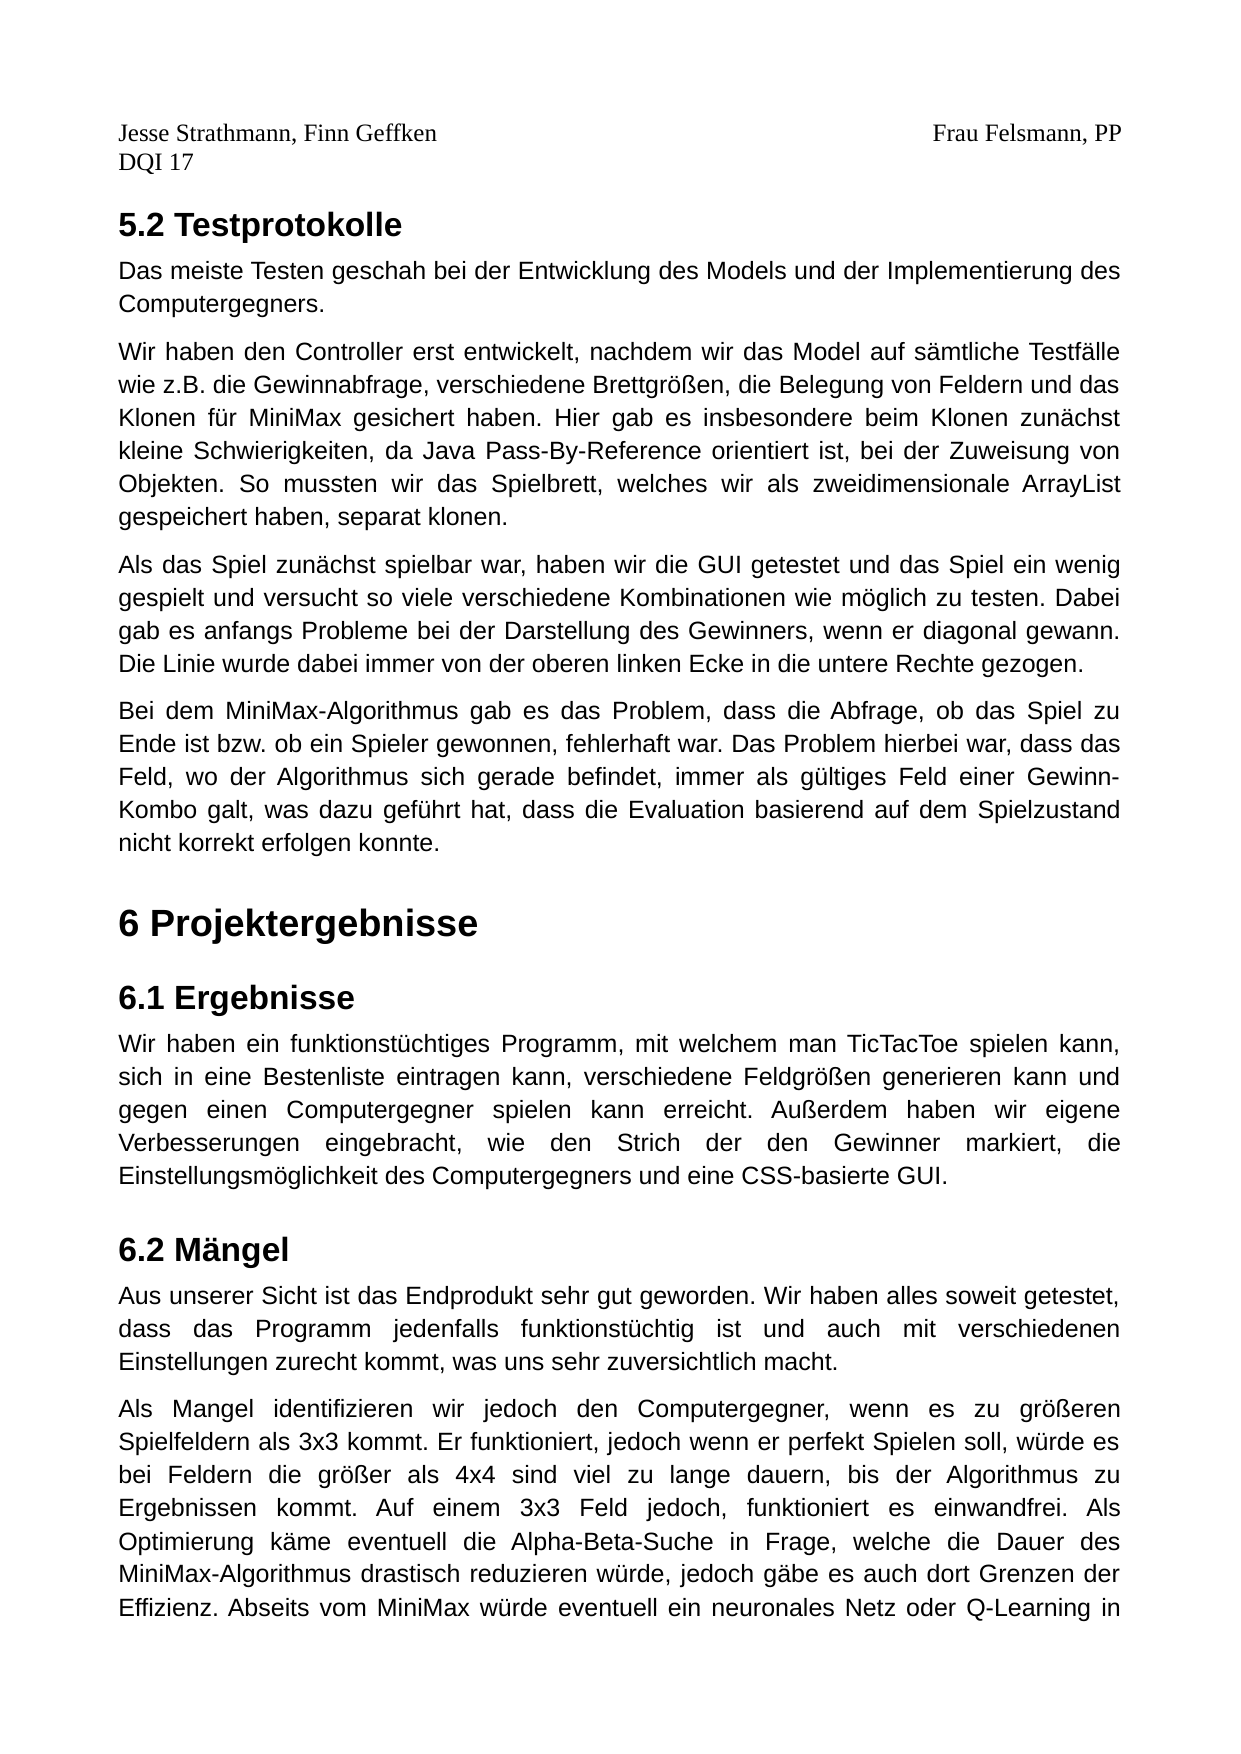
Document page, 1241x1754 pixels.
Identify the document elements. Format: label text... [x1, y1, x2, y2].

text Wir haben ein funktionstüchtiges Programm, mit welchem man TicTacToe spielen kann, sich in eine Bestenliste eintragen kann, verschiedene Feldgrößen generieren kann und gegen einen Computergegner spielen kann erreicht. Außerdem haben wir eigene Verbesserungen eingebracht, wie den Strich der den Gewinner markiert, die Einstellungsmöglichkeit des Computergegners und eine CSS-basierte GUI. [118, 1029, 1122, 1190]
subtitle 5.2 Testprotokolle [118, 205, 1122, 244]
text Als Mangel identifizieren wir jedoch den Computergegner, wenn es zu größeren Spielfeldern als 3x3 kommt. Er funktioniert, jedoch wenn er perfekt Spielen soll, würde es bei Feldern die größer als 4x4 sind viel zu lange dauern, bis der Algorithmus zu Ergebnissen kommt. Auf einem 3x3 Feld jedoch, funktioniert es einwandfrei. Als Optimierung käme eventuell die Alpha-Beta-Suche in Frage, welche die Dauer des MiniMax-Algorithmus drastisch reduzieren würde, jedoch gäbe es auch dort Grenzen der Effizienz. Abseits vom MiniMax würde eventuell ein neuronales Netz oder Q-Learning in [118, 1394, 1122, 1621]
text Aus unserer Sicht ist das Endprodukt sehr gut geworden. Wir haben alles soweit getestet, dass das Programm jedenfalls funktionstüchtig ist und auch mit verschiedenen Einstellungen zurecht kommt, was uns sehr zuversichtlich macht. [118, 1281, 1122, 1376]
text Als das Spiel zunächst spielbar war, haben wir die GUI getestet und das Spiel ein wenig gespielt und versucht so viele verschiedene Kombinationen wie möglich zu testen. Dabei gab es anfangs Probleme bei der Darstellung des Gewinners, wenn er diagonal gewann. Die Linie wurde dabei immer von der oberen linken Ecke in die untere Rechte gezogen. [118, 549, 1122, 677]
subtitle 6 Projektergebnisse [118, 901, 1122, 944]
subtitle 6.2 Mängel [118, 1229, 1122, 1268]
text Das meiste Testen geschah bei der Entwicklung des Models und der Implementierung des Computergegners. [118, 256, 1122, 318]
text Bei dem MiniMax-Algorithmus gab es das Problem, dass die Abfrage, ob das Spiel zu Ende ist bzw. ob ein Spieler gewonnen, fehlerhaft war. Das Problem hierbei war, dass das Feld, wo der Algorithmus sich gerade befindet, immer als gültiges Feld einer Gewinn-Kombo galt, was dazu geführt hat, dass die Evaluation basierend auf dem Spielzustand nicht korrekt erfolgen konnte. [118, 696, 1122, 857]
subtitle 6.1 Ergebnisse [118, 978, 1122, 1017]
text Wir haben den Controller erst entwickelt, nachdem wir das Model auf sämtliche Testfälle wie z.B. die Gewinnabfrage, verschiedene Brettgrößen, die Belegung von Feldern und das Klonen für MiniMax gesichert haben. Hier gab es insbesondere beim Klonen zunächst kleine Schwierigkeiten, da Java Pass-By-Reference orientiert ist, bei der Zuweisung von Objekten. So mussten wir das Spielbrett, welches wir als zweidimensionale ArrayList gespeichert haben, separat klonen. [118, 337, 1122, 531]
